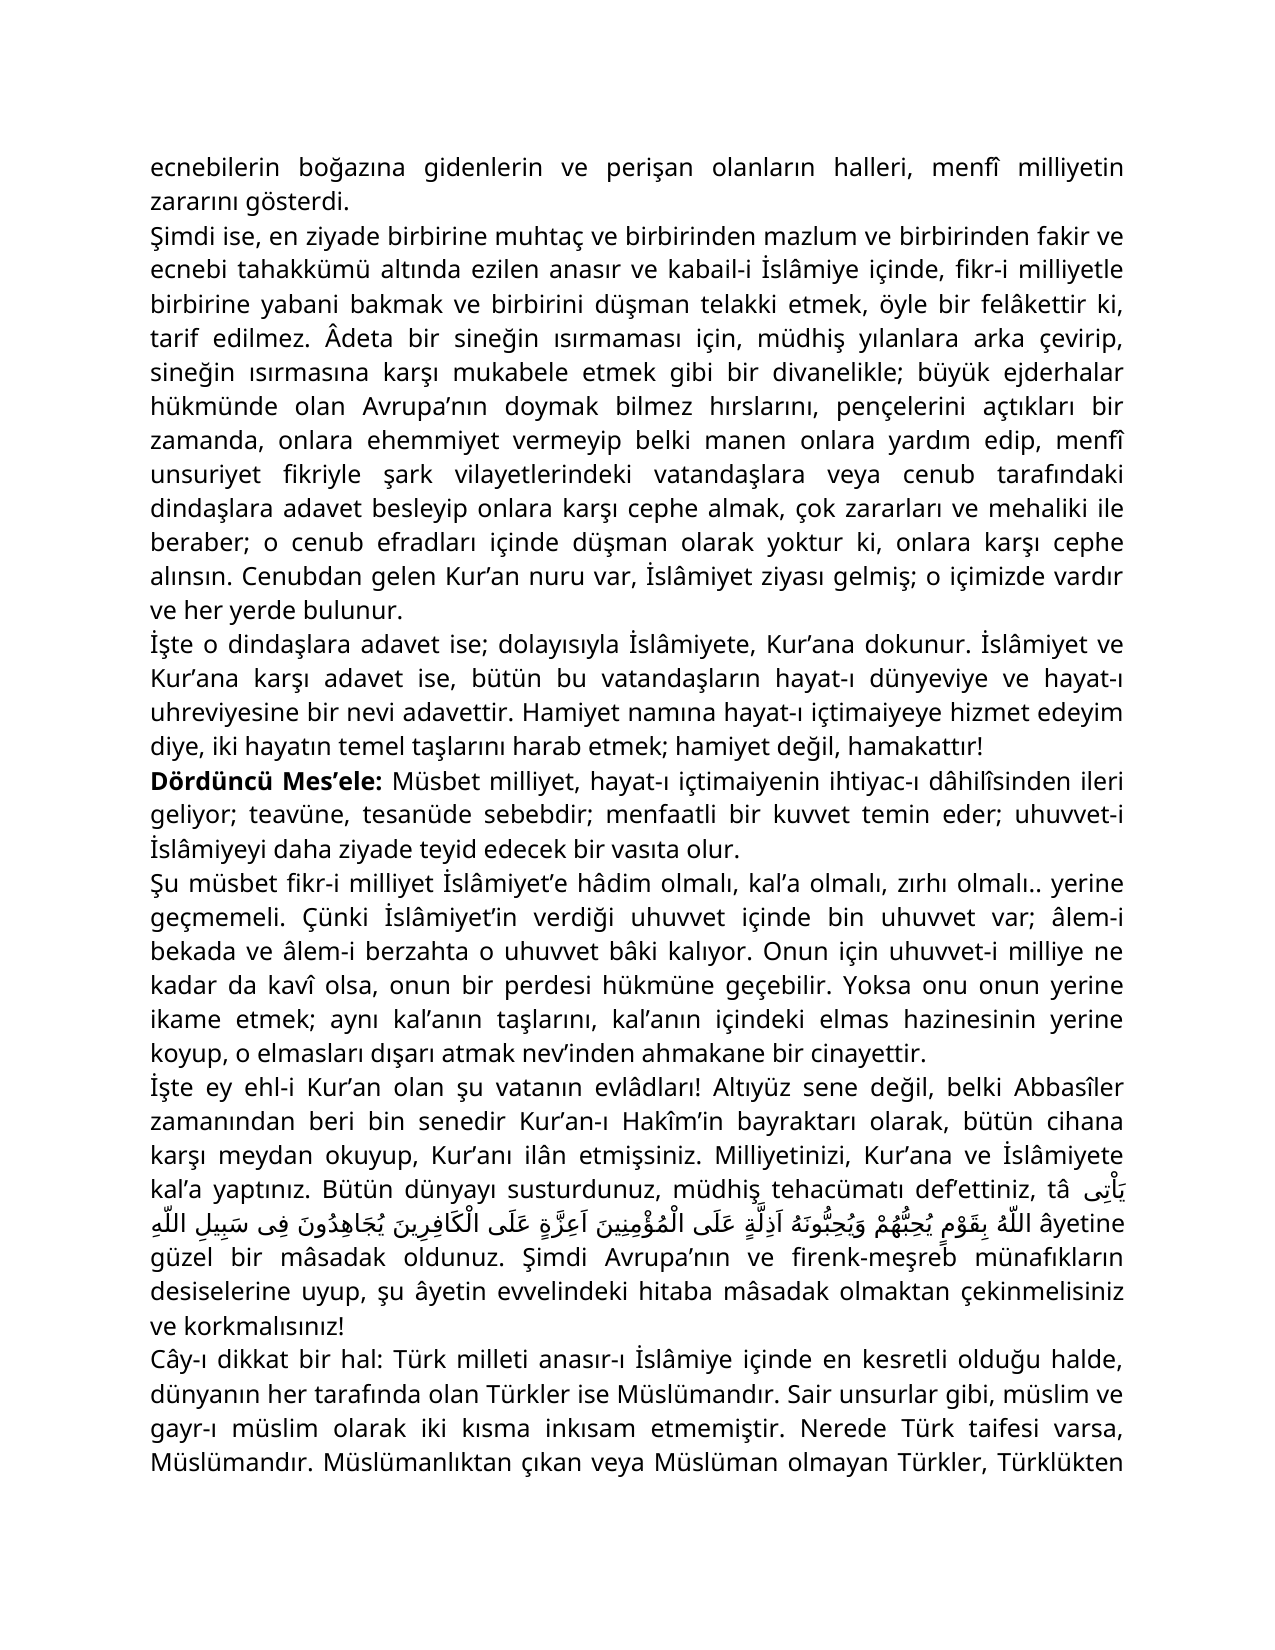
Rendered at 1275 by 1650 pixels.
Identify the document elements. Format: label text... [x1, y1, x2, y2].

text İşte o dindaşlara adavet ise; dolayısıyla İslâmiyete, Kur’ana dokunur. İslâmiyet ve Kur’ana karşı adavet ise, bütün bu vatandaşların hayat-ı dünyeviye ve hayat-ı uhreviyesine bir nevi adavettir. Hamiyet namına hayat-ı içtimaiyeye hizmet edeyim diye, iki hayatın temel taşlarını harab etmek; hamiyet değil, hamakattır! [150, 627, 1125, 763]
text Dördüncü Mes’ele: Müsbet milliyet, hayat-ı içtimaiyenin ihtiyac-ı dâhilîsinden ileri geliyor; teavüne, tesanüde sebebdir; menfaatli bir kuvvet temin eder; uhuvvet-i İslâmiyeyi daha ziyade teyid edecek bir vasıta olur. [150, 763, 1125, 865]
text ecnebilerin boğazına gidenlerin ve perişan olanların halleri, menfî milliyetin zararını gösterdi. [150, 150, 1125, 218]
text Şu müsbet fikr-i milliyet İslâmiyet’e hâdim olmalı, kal’a olmalı, zırhı olmalı.. yerine geçmemeli. Çünki İslâmiyet’in verdiği uhuvvet içinde bin uhuvvet var; âlem-i bekada ve âlem-i berzahta o uhuvvet bâki kalıyor. Onun için uhuvvet-i milliye ne kadar da kavî olsa, onun bir perdesi hükmüne geçebilir. Yoksa onu onun yerine ikame etmek; aynı kal’anın taşlarını, kal’anın içindeki elmas hazinesinin yerine koyup, o elmasları dışarı atmak nev’inden ahmakane bir cinayettir. [150, 865, 1125, 1070]
text Cây-ı dikkat bir hal: Türk milleti anasır-ı İslâmiye içinde en kesretli olduğu halde, dünyanın her tarafında olan Türkler ise Müslümandır. Sair unsurlar gibi, müslim ve gayr-ı müslim olarak iki kısma inkısam etmemiştir. Nerede Türk taifesi varsa, Müslümandır. Müslümanlıktan çıkan veya Müslüman olmayan Türkler, Türklükten [150, 1342, 1125, 1478]
text Şimdi ise, en ziyade birbirine muhtaç ve birbirinden mazlum ve birbirinden fakir ve ecnebi tahakkümü altında ezilen anasır ve kabail-i İslâmiye içinde, fikr-i milliyetle birbirine yabani bakmak ve birbirini düşman telakki etmek, öyle bir felâkettir ki, tarif edilmez. Âdeta bir sineğin ısırmaması için, müdhiş yılanlara arka çevirip, sineğin ısırmasına karşı mukabele etmek gibi bir divanelikle; büyük ejderhalar hükmünde olan Avrupa’nın doymak bilmez hırslarını, pençelerini açtıkları bir zamanda, onlara ehemmiyet vermeyip belki manen onlara yardım edip, menfî unsuriyet fikriyle şark vilayetlerindeki vatandaşlara veya cenub tarafındaki dindaşlara adavet besleyip onlara karşı cephe almak, çok zararları ve mehaliki ile beraber; o cenub efradları içinde düşman olarak yoktur ki, onlara karşı cephe alınsın. Cenubdan gelen Kur’an nuru var, İslâmiyet ziyası gelmiş; o içimizde vardır ve her yerde bulunur. [150, 218, 1125, 627]
text İşte ey ehl-i Kur’an olan şu vatanın evlâdları! Altıyüz sene değil, belki Abbasîler zamanından beri bin senedir Kur’an-ı Hakîm’in bayraktarı olarak, bütün cihana karşı meydan okuyup, Kur’anı ilân etmişsiniz. Milliyetinizi, Kur’ana ve İslâmiyete kal’a yaptınız. Bütün dünyayı susturdunuz, müdhiş tehacümatı def’ettiniz, tâ يَاْتِى اللّهُ بِقَوْمٍ يُحِبُّهُمْ وَيُحِبُّونَهُ اَذِلَّةٍ عَلَى الْمُؤْمِنِينَ اَعِزَّةٍ عَلَى الْكَافِرِينَ يُجَاهِدُونَ فِى سَبِيلِ اللّهِ âyetine güzel bir mâsadak oldunuz. Şimdi Avrupa’nın ve firenk-meşreb münafıkların desiselerine uyup, şu âyetin evvelindeki hitaba mâsadak olmaktan çekinmelisiniz ve korkmalısınız! [150, 1070, 1125, 1342]
